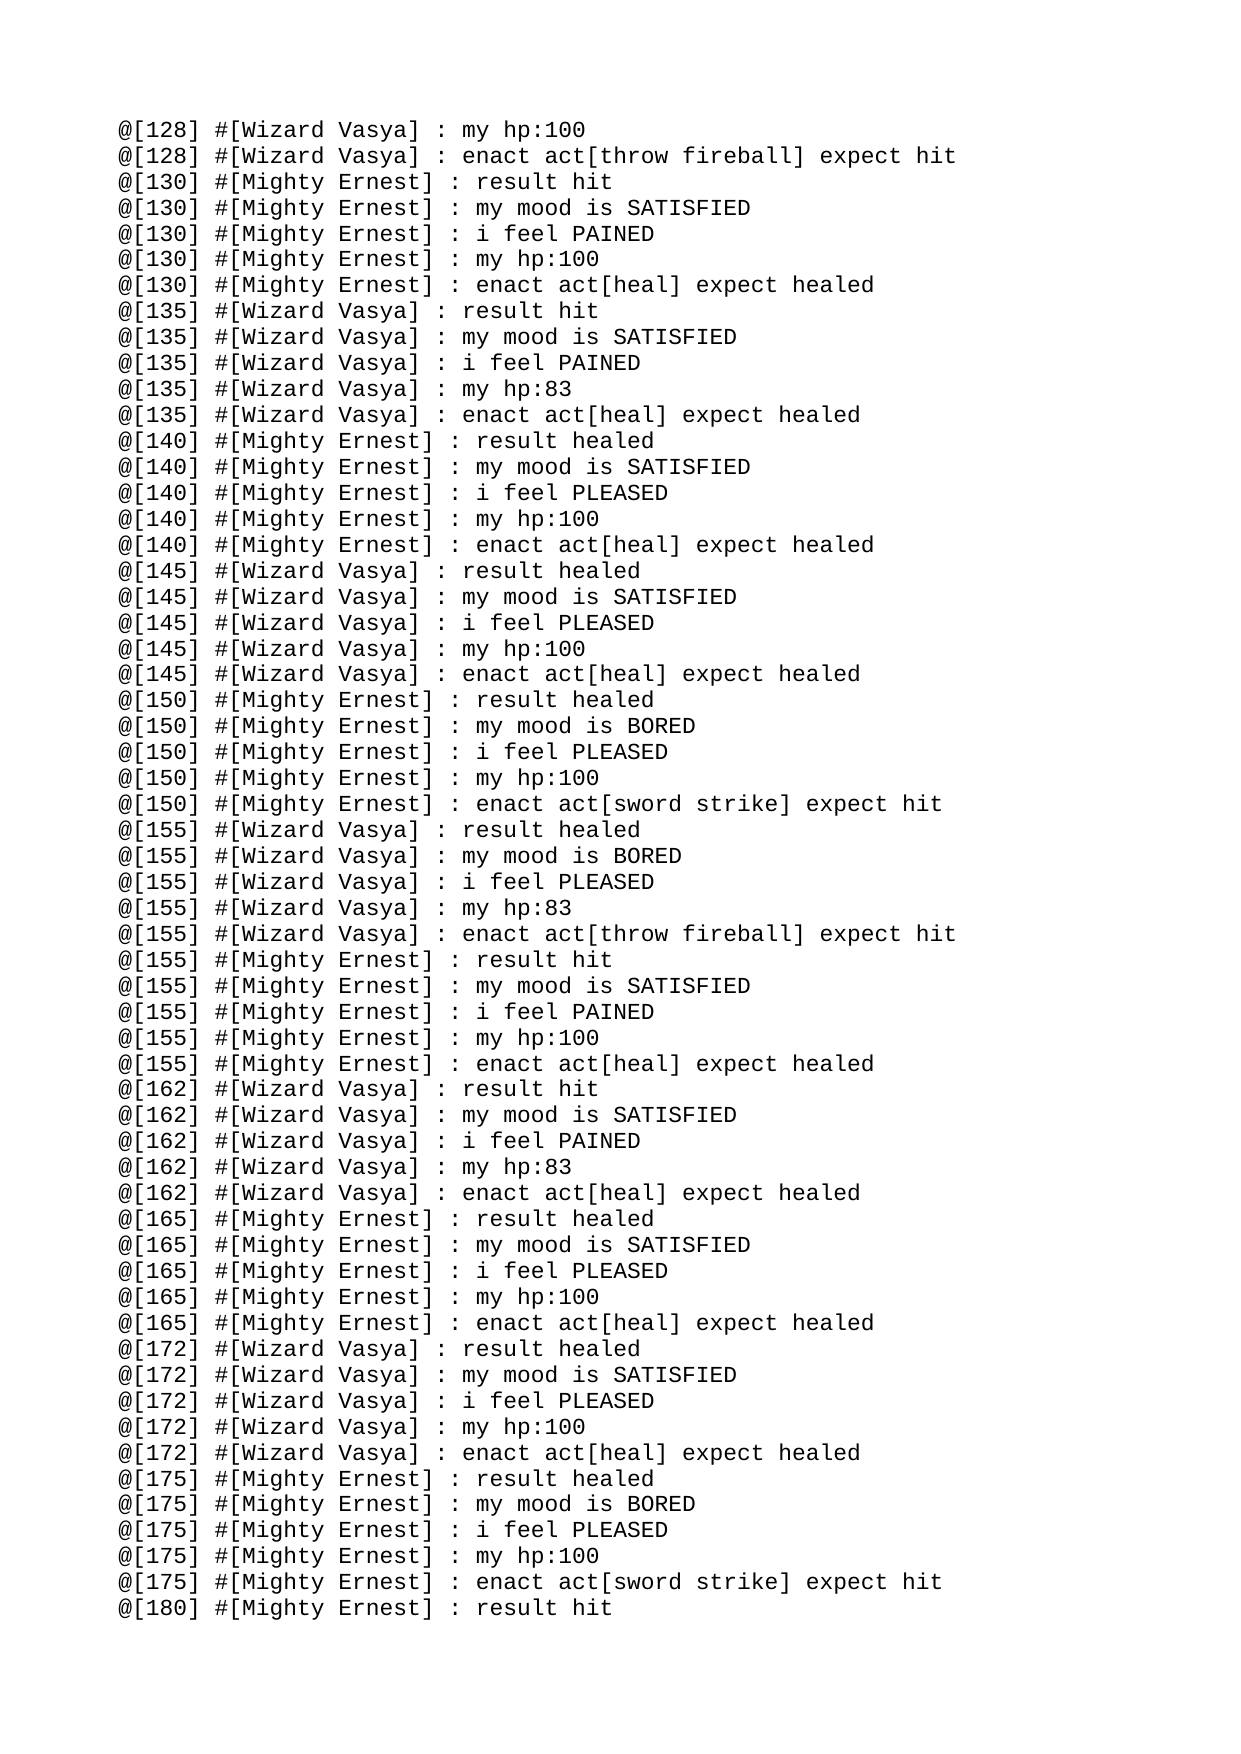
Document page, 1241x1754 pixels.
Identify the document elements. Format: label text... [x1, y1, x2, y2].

text @[172] #[Wizard Vasya] : my hp:100 [118, 1415, 1122, 1441]
text @[162] #[Wizard Vasya] : i feel PAINED [118, 1130, 1122, 1156]
text @[150] #[Mighty Ernest] : my mood is BORED [118, 715, 1122, 741]
text @[135] #[Wizard Vasya] : i feel PAINED [118, 352, 1122, 377]
text @[145] #[Wizard Vasya] : i feel PLEASED [118, 611, 1122, 637]
text @[155] #[Wizard Vasya] : enact act[throw fireball] expect hit [118, 922, 1122, 948]
text @[155] #[Wizard Vasya] : i feel PLEASED [118, 870, 1122, 896]
text @[165] #[Mighty Ernest] : enact act[heal] expect healed [118, 1311, 1122, 1337]
text @[155] #[Wizard Vasya] : my mood is BORED [118, 844, 1122, 870]
text @[145] #[Wizard Vasya] : my mood is SATISFIED [118, 585, 1122, 611]
text @[145] #[Wizard Vasya] : result healed [118, 559, 1122, 585]
text @[155] #[Mighty Ernest] : enact act[heal] expect healed [118, 1052, 1122, 1078]
text @[155] #[Mighty Ernest] : i feel PAINED [118, 1000, 1122, 1026]
text @[135] #[Wizard Vasya] : result hit [118, 300, 1122, 326]
text @[130] #[Mighty Ernest] : my hp:100 [118, 248, 1122, 274]
text @[130] #[Mighty Ernest] : i feel PAINED [118, 222, 1122, 248]
text @[180] #[Mighty Ernest] : result hit [118, 1597, 1122, 1622]
text @[135] #[Wizard Vasya] : enact act[heal] expect healed [118, 403, 1122, 429]
text @[140] #[Mighty Ernest] : enact act[heal] expect healed [118, 533, 1122, 559]
text @[172] #[Wizard Vasya] : enact act[heal] expect healed [118, 1441, 1122, 1467]
text @[130] #[Mighty Ernest] : result hit [118, 170, 1122, 196]
text @[162] #[Wizard Vasya] : my hp:83 [118, 1156, 1122, 1182]
text @[172] #[Wizard Vasya] : result healed [118, 1337, 1122, 1363]
text @[162] #[Wizard Vasya] : my mood is SATISFIED [118, 1104, 1122, 1130]
text @[175] #[Mighty Ernest] : my mood is BORED [118, 1493, 1122, 1519]
text @[140] #[Mighty Ernest] : result healed [118, 429, 1122, 455]
text @[165] #[Mighty Ernest] : my mood is SATISFIED [118, 1233, 1122, 1259]
text @[175] #[Mighty Ernest] : enact act[sword strike] expect hit [118, 1571, 1122, 1597]
text @[175] #[Mighty Ernest] : i feel PLEASED [118, 1519, 1122, 1545]
text @[155] #[Wizard Vasya] : result healed [118, 818, 1122, 844]
text @[135] #[Wizard Vasya] : my hp:83 [118, 377, 1122, 403]
text @[155] #[Mighty Ernest] : my hp:100 [118, 1026, 1122, 1052]
text @[165] #[Mighty Ernest] : my hp:100 [118, 1285, 1122, 1311]
text @[128] #[Wizard Vasya] : my hp:100 [118, 118, 1122, 144]
text @[165] #[Mighty Ernest] : result healed [118, 1207, 1122, 1233]
text @[140] #[Mighty Ernest] : my hp:100 [118, 507, 1122, 533]
text @[162] #[Wizard Vasya] : enact act[heal] expect healed [118, 1182, 1122, 1207]
text @[172] #[Wizard Vasya] : my mood is SATISFIED [118, 1363, 1122, 1389]
text @[135] #[Wizard Vasya] : my mood is SATISFIED [118, 326, 1122, 352]
text @[150] #[Mighty Ernest] : my hp:100 [118, 767, 1122, 792]
text @[175] #[Mighty Ernest] : result healed [118, 1467, 1122, 1493]
text @[155] #[Mighty Ernest] : result hit [118, 948, 1122, 974]
text @[150] #[Mighty Ernest] : result healed [118, 689, 1122, 715]
text @[155] #[Mighty Ernest] : my mood is SATISFIED [118, 974, 1122, 1000]
text @[155] #[Wizard Vasya] : my hp:83 [118, 896, 1122, 922]
text @[140] #[Mighty Ernest] : i feel PLEASED [118, 481, 1122, 507]
text @[130] #[Mighty Ernest] : enact act[heal] expect healed [118, 274, 1122, 300]
text @[172] #[Wizard Vasya] : i feel PLEASED [118, 1389, 1122, 1415]
text @[145] #[Wizard Vasya] : enact act[heal] expect healed [118, 663, 1122, 689]
text @[145] #[Wizard Vasya] : my hp:100 [118, 637, 1122, 663]
text @[165] #[Mighty Ernest] : i feel PLEASED [118, 1259, 1122, 1285]
text @[175] #[Mighty Ernest] : my hp:100 [118, 1545, 1122, 1571]
text @[130] #[Mighty Ernest] : my mood is SATISFIED [118, 196, 1122, 222]
text @[150] #[Mighty Ernest] : i feel PLEASED [118, 741, 1122, 767]
text @[128] #[Wizard Vasya] : enact act[throw fireball] expect hit [118, 144, 1122, 170]
text @[162] #[Wizard Vasya] : result hit [118, 1078, 1122, 1104]
text @[140] #[Mighty Ernest] : my mood is SATISFIED [118, 455, 1122, 481]
text @[150] #[Mighty Ernest] : enact act[sword strike] expect hit [118, 792, 1122, 818]
